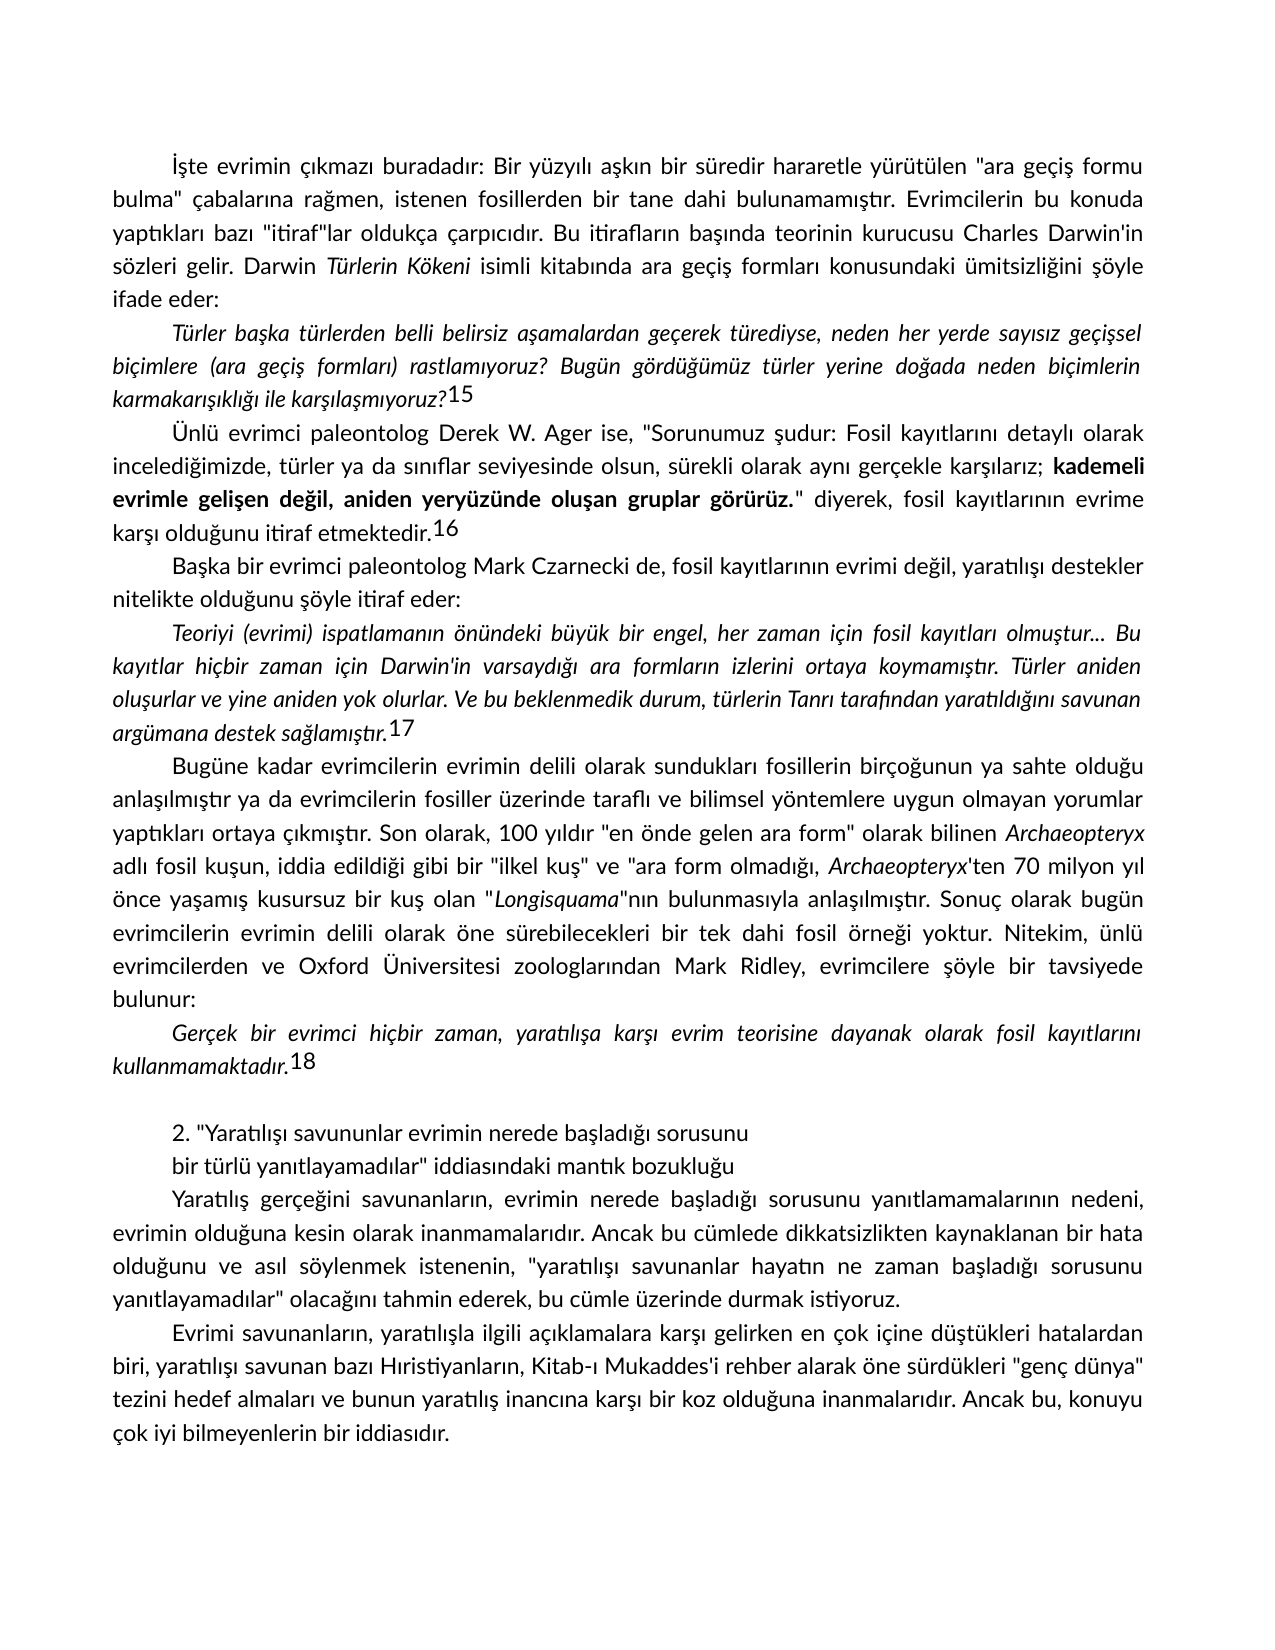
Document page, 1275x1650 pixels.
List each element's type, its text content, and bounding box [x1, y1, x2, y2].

text Ünlü evrimci paleontolog Derek W. Ager ise, "Sorunumuz şudur: Fosil kayıtlarını detaylı olarak incelediğimizde, türler ya da sınıflar seviyesinde olsun, sürekli olarak aynı gerçekle karşılarız; kademeli evrimle gelişen değil, aniden yeryüzünde oluşan gruplar görürüz." diyerek, fosil kayıtlarının evrime karşı olduğunu itiraf etmektedir.16 [112, 414, 1145, 548]
text Türler başka türlerden belli belirsiz aşamalardan geçerek türediyse, neden her yerde sayısız geçişsel biçimlere (ara geçiş formları) rastlamıyoruz? Bugün gördüğümüz türler yerine doğada neden biçimlerin karmakarışıklığı ile karşılaşmıyoruz?15 [112, 314, 1145, 414]
text Başka bir evrimci paleontolog Mark Czarnecki de, fosil kayıtlarının evrimi değil, yaratılışı destekler nitelikte olduğunu şöyle itiraf eder: [112, 548, 1145, 614]
text bir türlü yanıtlayamadılar" iddiasındaki mantık bozukluğu [112, 1148, 1145, 1181]
text İşte evrimin çıkmazı buradadır: Bir yüzyılı aşkın bir süredir hararetle yürütülen "ara geçiş formu bulma" çabalarına rağmen, istenen fosillerden bir tane dahi bulunamamıştır. Evrimcilerin bu konuda yaptıkları bazı "itiraf"lar oldukça çarpıcıdır. Bu itirafların başında teorinin kurucusu Charles Darwin'in sözleri gelir. Darwin Türlerin Kökeni isimli kitabında ara geçiş formları konusundaki ümitsizliğini şöyle ifade eder: [112, 148, 1145, 314]
text Gerçek bir evrimci hiçbir zaman, yaratılışa karşı evrim teorisine dayanak olarak fosil kayıtlarını kullanmamaktadır.18 [112, 1014, 1145, 1081]
text Bugüne kadar evrimcilerin evrimin delili olarak sundukları fosillerin birçoğunun ya sahte olduğu anlaşılmıştır ya da evrimcilerin fosiller üzerinde taraflı ve bilimsel yöntemlere uygun olmayan yorumlar yaptıkları ortaya çıkmıştır. Son olarak, 100 yıldır "en önde gelen ara form" olarak bilinen Archaeopteryx adlı fosil kuşun, iddia edildiği gibi bir "ilkel kuş" ve "ara form olmadığı, Archaeopteryx'ten 70 milyon yıl önce yaşamış kusursuz bir kuş olan "Longisquama"nın bulunmasıyla anlaşılmıştır. Sonuç olarak bugün evrimcilerin evrimin delili olarak öne sürebilecekleri bir tek dahi fosil örneği yoktur. Nitekim, ünlü evrimcilerden ve Oxford Üniversitesi zoologlarından Mark Ridley, evrimcilere şöyle bir tavsiyede bulunur: [112, 748, 1145, 1014]
text Evrimi savunanların, yaratılışla ilgili açıklamalara karşı gelirken en çok içine düştükleri hatalardan biri, yaratılışı savunan bazı Hıristiyanların, Kitab-ı Mukaddes'i rehber alarak öne sürdükleri "genç dünya" tezini hedef almaları ve bunun yaratılış inancına karşı bir koz olduğuna inanmalarıdır. Ancak bu, konuyu çok iyi bilmeyenlerin bir iddiasıdır. [112, 1314, 1145, 1448]
text Teoriyi (evrimi) ispatlamanın önündeki büyük bir engel, her zaman için fosil kayıtları olmuştur... Bu kayıtlar hiçbir zaman için Darwin'in varsaydığı ara formların izlerini ortaya koymamıştır. Türler aniden oluşurlar ve yine aniden yok olurlar. Ve bu beklenmedik durum, türlerin Tanrı tarafından yaratıldığını savunan argümana destek sağlamıştır.17 [112, 614, 1145, 748]
text 2. "Yaratılışı savununlar evrimin nerede başladığı sorusunu [112, 1114, 1145, 1148]
text Yaratılış gerçeğini savunanların, evrimin nerede başladığı sorusunu yanıtlamamalarının nedeni, evrimin olduğuna kesin olarak inanmamalarıdır. Ancak bu cümlede dikkatsizlikten kaynaklanan bir hata olduğunu ve asıl söylenmek istenenin, "yaratılışı savunanlar hayatın ne zaman başladığı sorusunu yanıtlayamadılar" olacağını tahmin ederek, bu cümle üzerinde durmak istiyoruz. [112, 1181, 1145, 1314]
